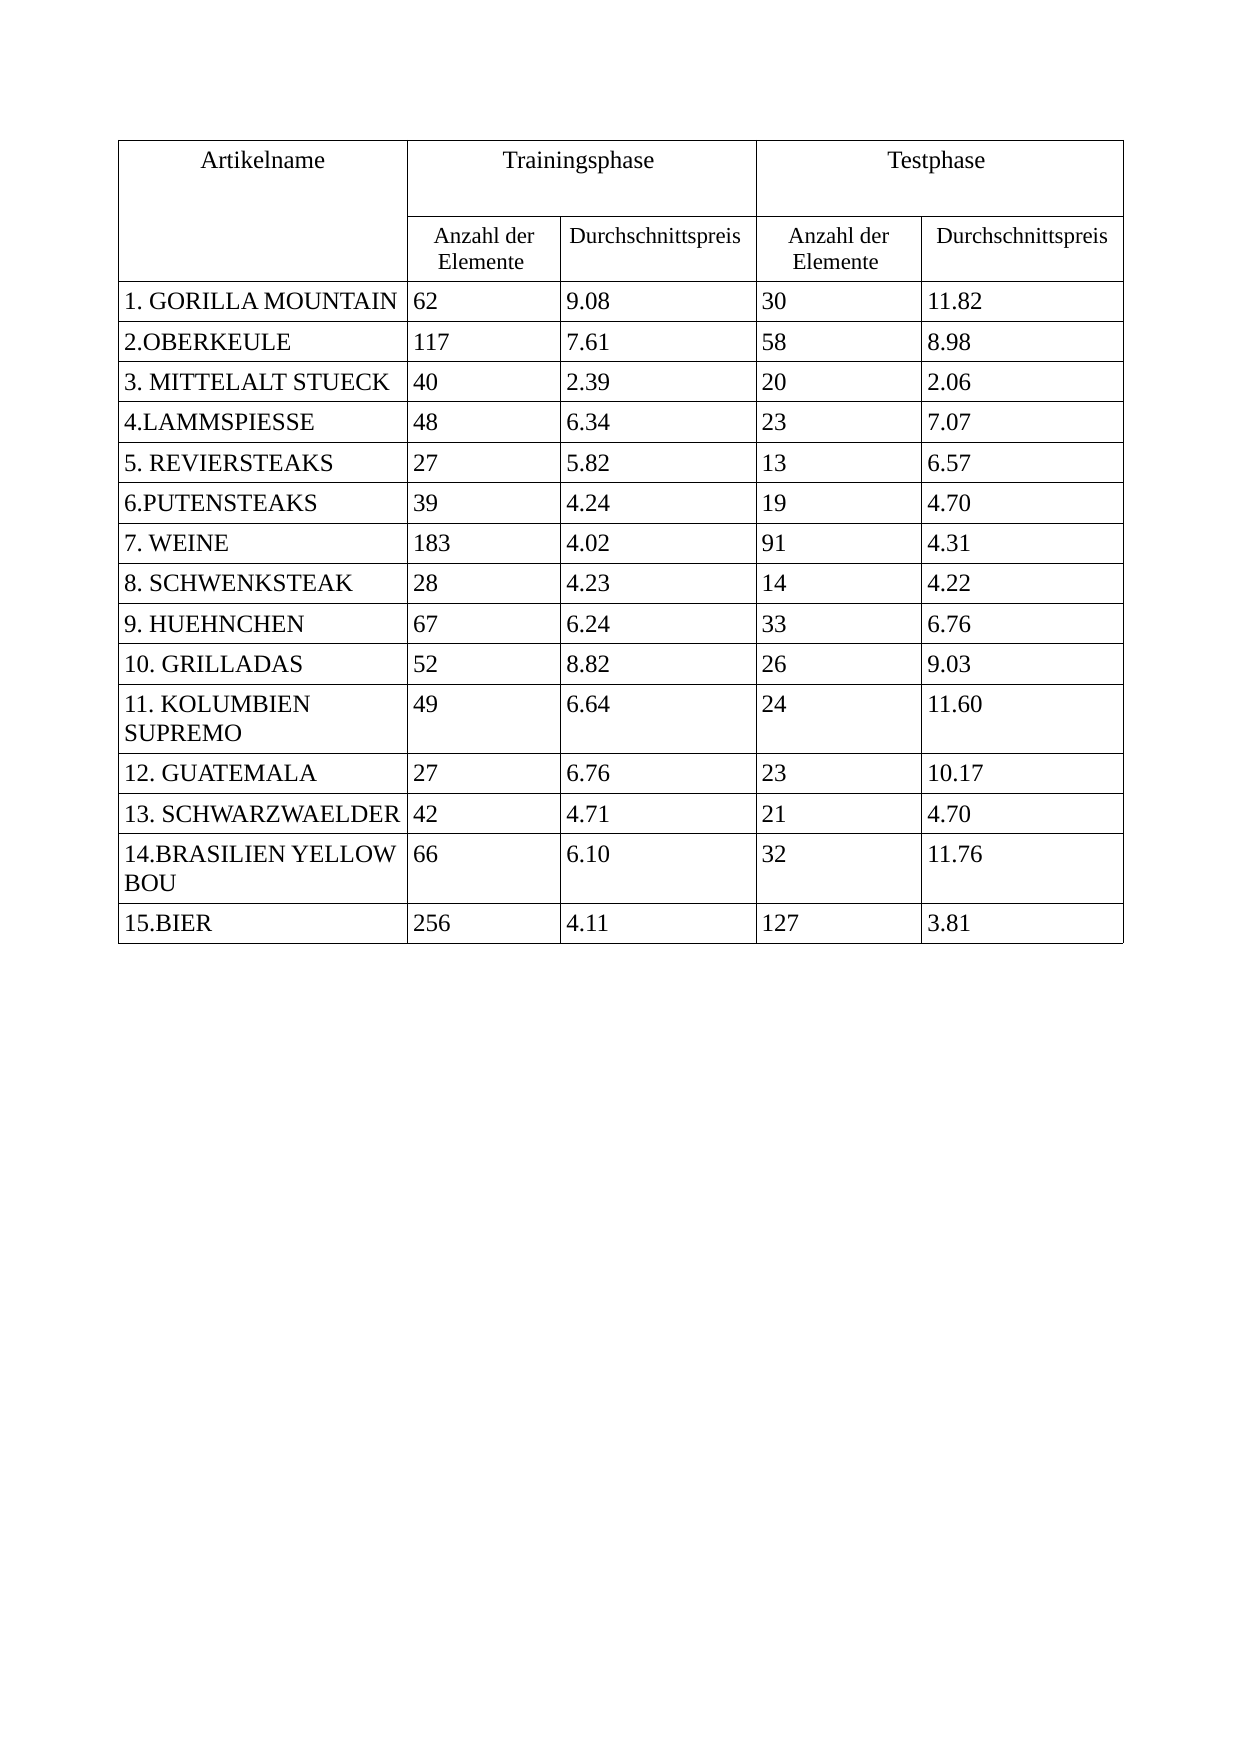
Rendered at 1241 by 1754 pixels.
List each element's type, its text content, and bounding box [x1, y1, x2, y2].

table_cell 8. SCHWENKSTEAK [119, 564, 407, 603]
table_cell 8.98 [922, 322, 1123, 361]
table_cell 117 [408, 322, 560, 361]
table_cell 6.10 [561, 834, 756, 902]
table_header Trainingsphase [408, 141, 756, 216]
table_cell 6.76 [922, 604, 1123, 643]
table_cell 28 [408, 564, 560, 603]
table_cell 127 [757, 904, 921, 943]
table_cell 4.02 [561, 524, 756, 563]
table_cell 4.11 [561, 904, 756, 943]
table_cell 58 [757, 322, 921, 361]
table_cell 23 [757, 754, 921, 793]
table_cell 91 [757, 524, 921, 563]
table_cell 33 [757, 604, 921, 643]
table_cell 6.34 [561, 402, 756, 442]
table_header Testphase [757, 141, 1123, 216]
table_cell 9. HUEHNCHEN [119, 604, 407, 643]
table_cell 11.82 [922, 282, 1123, 321]
table_cell 11. KOLUMBIEN SUPREMO [119, 685, 407, 753]
table_cell Durchschnittspreis [922, 217, 1123, 281]
table_cell 23 [757, 402, 921, 442]
table_cell 183 [408, 524, 560, 563]
table_cell 4.70 [922, 483, 1123, 522]
table_cell 42 [408, 794, 560, 833]
table_cell 27 [408, 443, 560, 482]
table_cell Anzahl der Elemente [757, 217, 921, 281]
table_cell 9.03 [922, 644, 1123, 684]
table_cell 7.61 [561, 322, 756, 361]
table_cell 4.71 [561, 794, 756, 833]
table_cell 6.24 [561, 604, 756, 643]
table_cell 40 [408, 362, 560, 401]
table_cell 4.31 [922, 524, 1123, 563]
table_cell 30 [757, 282, 921, 321]
table_cell 3.81 [922, 904, 1123, 943]
table_cell 10.17 [922, 754, 1123, 793]
table_cell 14.BRASILIEN YELLOW BOU [119, 834, 407, 902]
table_cell 4.70 [922, 794, 1123, 833]
table_cell 2.39 [561, 362, 756, 401]
table_cell 24 [757, 685, 921, 753]
table_cell 4.23 [561, 564, 756, 603]
table_cell 12. GUATEMALA [119, 754, 407, 793]
table_cell 6.76 [561, 754, 756, 793]
table_cell 5. REVIERSTEAKS [119, 443, 407, 482]
table_cell 6.57 [922, 443, 1123, 482]
table_cell 2.OBERKEULE [119, 322, 407, 361]
table_cell 3. MITTELALT STUECK [119, 362, 407, 401]
table_cell 66 [408, 834, 560, 902]
table_cell 27 [408, 754, 560, 793]
table_cell 4.24 [561, 483, 756, 522]
table_cell 52 [408, 644, 560, 684]
table_cell 11.76 [922, 834, 1123, 902]
table_cell 48 [408, 402, 560, 442]
table_cell 7. WEINE [119, 524, 407, 563]
table_cell 6.64 [561, 685, 756, 753]
table_cell 4.22 [922, 564, 1123, 603]
table_cell 8.82 [561, 644, 756, 684]
table_cell 26 [757, 644, 921, 684]
table_cell 20 [757, 362, 921, 401]
table_cell 4.LAMMSPIESSE [119, 402, 407, 442]
table_cell 62 [408, 282, 560, 321]
table_cell 7.07 [922, 402, 1123, 442]
table_cell 13 [757, 443, 921, 482]
table_cell 2.06 [922, 362, 1123, 401]
table_cell 67 [408, 604, 560, 643]
table_cell 6.PUTENSTEAKS [119, 483, 407, 522]
table_cell 13. SCHWARZWAELDER [119, 794, 407, 833]
table_cell 39 [408, 483, 560, 522]
table_cell 49 [408, 685, 560, 753]
table_cell 256 [408, 904, 560, 943]
table_cell Durchschnittspreis [561, 217, 756, 281]
table_cell 32 [757, 834, 921, 902]
table_cell 15.BIER [119, 904, 407, 943]
table_cell Anzahl der Elemente [408, 217, 560, 281]
table_cell 14 [757, 564, 921, 603]
table_cell 19 [757, 483, 921, 522]
table_cell 5.82 [561, 443, 756, 482]
table_header Artikelname [119, 141, 407, 281]
table_cell 10. GRILLADAS [119, 644, 407, 684]
table_cell 9.08 [561, 282, 756, 321]
table_cell 1. GORILLA MOUNTAIN [119, 282, 407, 321]
table_cell 21 [757, 794, 921, 833]
table_cell 11.60 [922, 685, 1123, 753]
